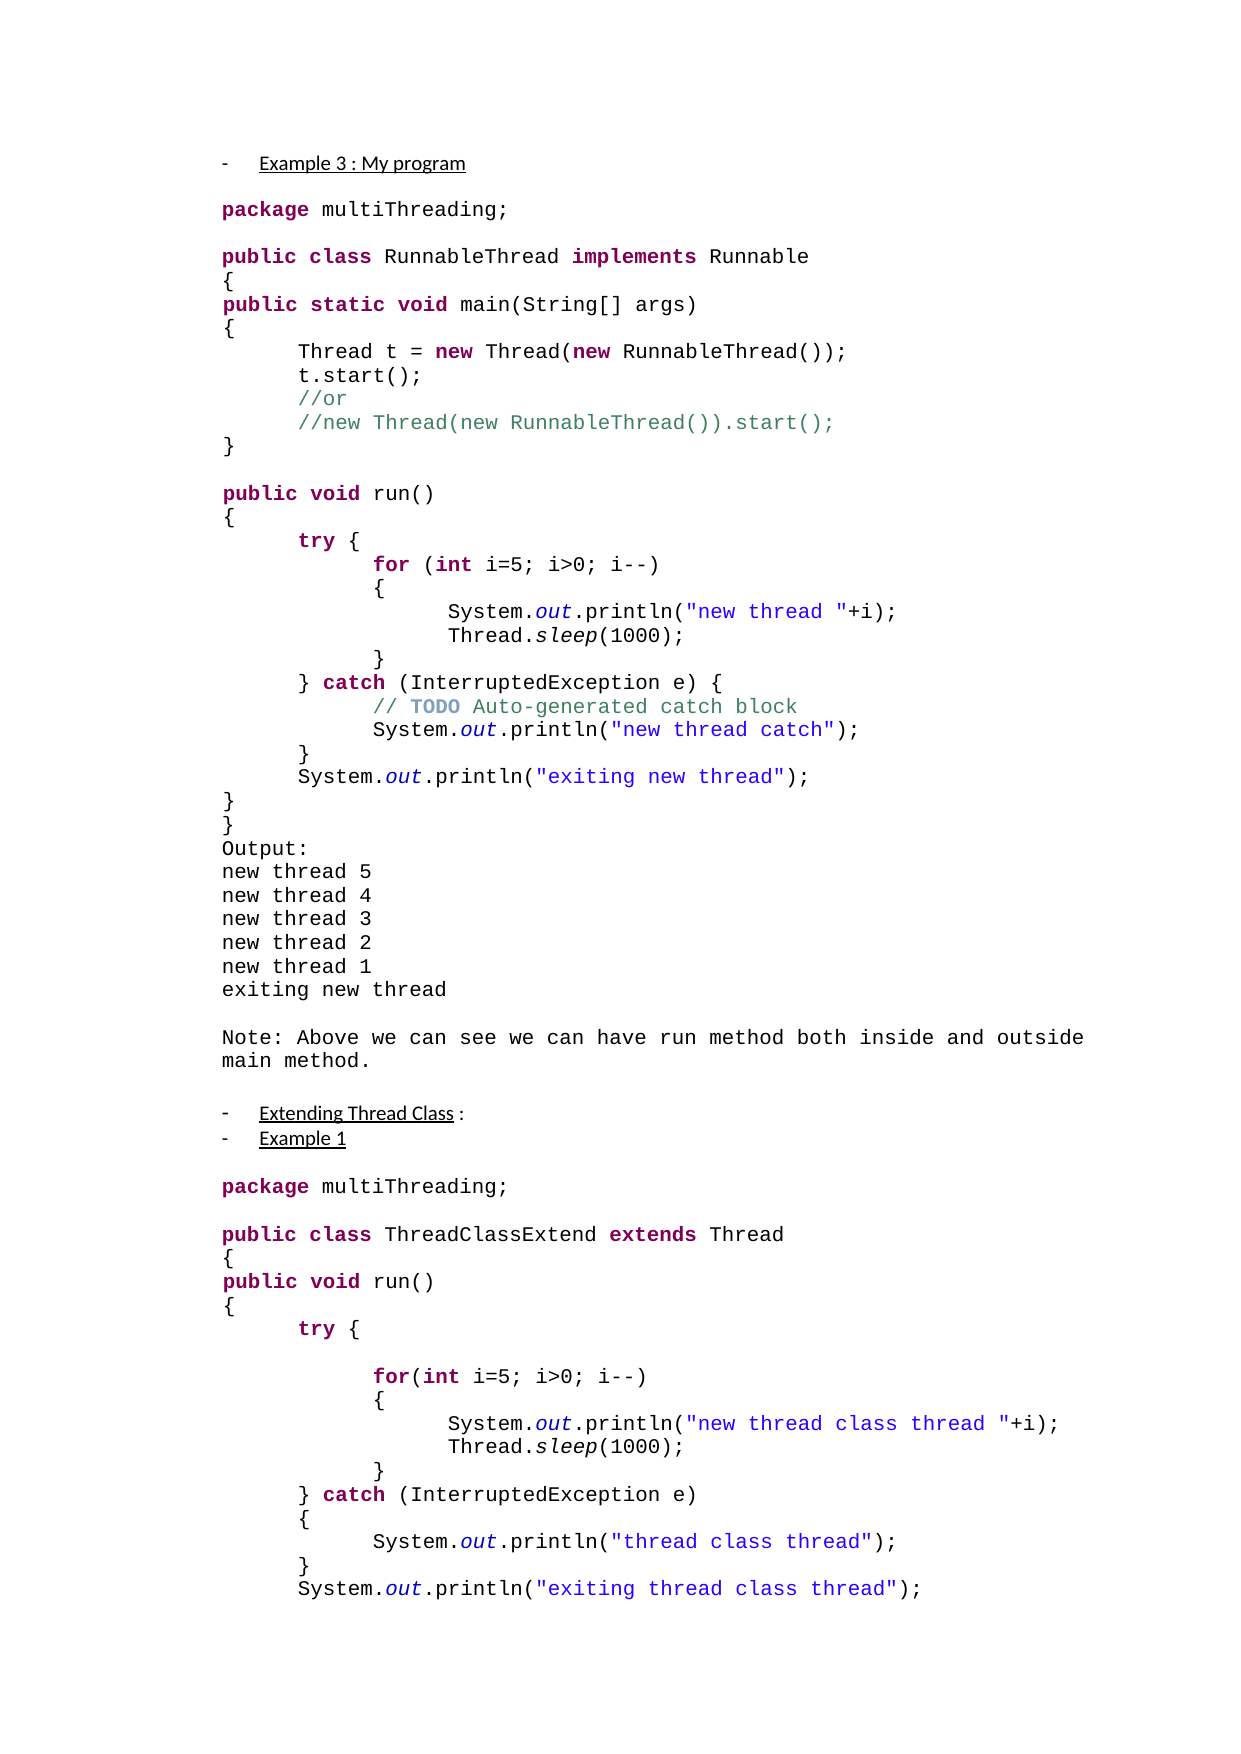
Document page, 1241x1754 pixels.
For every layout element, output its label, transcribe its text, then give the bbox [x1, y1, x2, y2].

text } [222, 1555, 1107, 1578]
text new thread 3 [222, 908, 1107, 932]
text //or [222, 388, 1107, 412]
text package multiThreading; [222, 199, 1107, 223]
text { [222, 1389, 1107, 1413]
text } [222, 814, 1107, 837]
text exiting new thread [222, 979, 1107, 1003]
text try { [222, 1318, 1107, 1342]
text System.out.println("thread class thread"); [222, 1531, 1107, 1555]
text public static void main(String[] args) [222, 294, 1107, 317]
list Extending Thread Class : [222, 1098, 1107, 1126]
text public void run() [222, 483, 1107, 506]
list Example 1 [222, 1126, 1107, 1151]
text Output: [222, 837, 1107, 861]
text System.out.println("new thread "+i); [222, 601, 1107, 625]
text // TODO Auto-generated catch block [222, 696, 1107, 719]
text } [222, 790, 1107, 814]
text } [222, 648, 1107, 672]
text System.out.println("exiting thread class thread"); [222, 1578, 1107, 1602]
text Thread t = new Thread(new RunnableThread()); [222, 341, 1107, 364]
text { [222, 317, 1107, 341]
text System.out.println("new thread class thread "+i); [222, 1413, 1107, 1437]
text Note: Above we can see we can have run method both inside and outside main method. [222, 1027, 1107, 1074]
text System.out.println("new thread catch"); [222, 719, 1107, 743]
text { [222, 270, 1107, 294]
text Thread.sleep(1000); [222, 625, 1107, 648]
list Example 3 : My program [222, 150, 1107, 175]
text Thread.sleep(1000); [222, 1437, 1107, 1460]
text { [222, 577, 1107, 601]
text for(int i=5; i>0; i--) [222, 1366, 1107, 1389]
text { [222, 1247, 1107, 1271]
text { [222, 1295, 1107, 1318]
text public void run() [222, 1271, 1107, 1295]
text new thread 5 [222, 861, 1107, 885]
text new thread 2 [222, 932, 1107, 956]
text } [222, 1460, 1107, 1484]
text //new Thread(new RunnableThread()).start(); [222, 412, 1107, 436]
text } [222, 436, 1107, 459]
text new thread 4 [222, 885, 1107, 908]
text public class ThreadClassExtend extends Thread [222, 1224, 1107, 1247]
text public class RunnableThread implements Runnable [222, 246, 1107, 270]
text { [222, 506, 1107, 530]
text t.start(); [222, 364, 1107, 388]
text try { [222, 530, 1107, 554]
text { [222, 1507, 1107, 1531]
text } catch (InterruptedException e) { [222, 672, 1107, 696]
text System.out.println("exiting new thread"); [222, 767, 1107, 790]
text for (int i=5; i>0; i--) [222, 554, 1107, 577]
text } catch (InterruptedException e) [222, 1484, 1107, 1507]
text } [222, 743, 1107, 767]
text new thread 1 [222, 956, 1107, 979]
text package multiThreading; [222, 1176, 1107, 1200]
